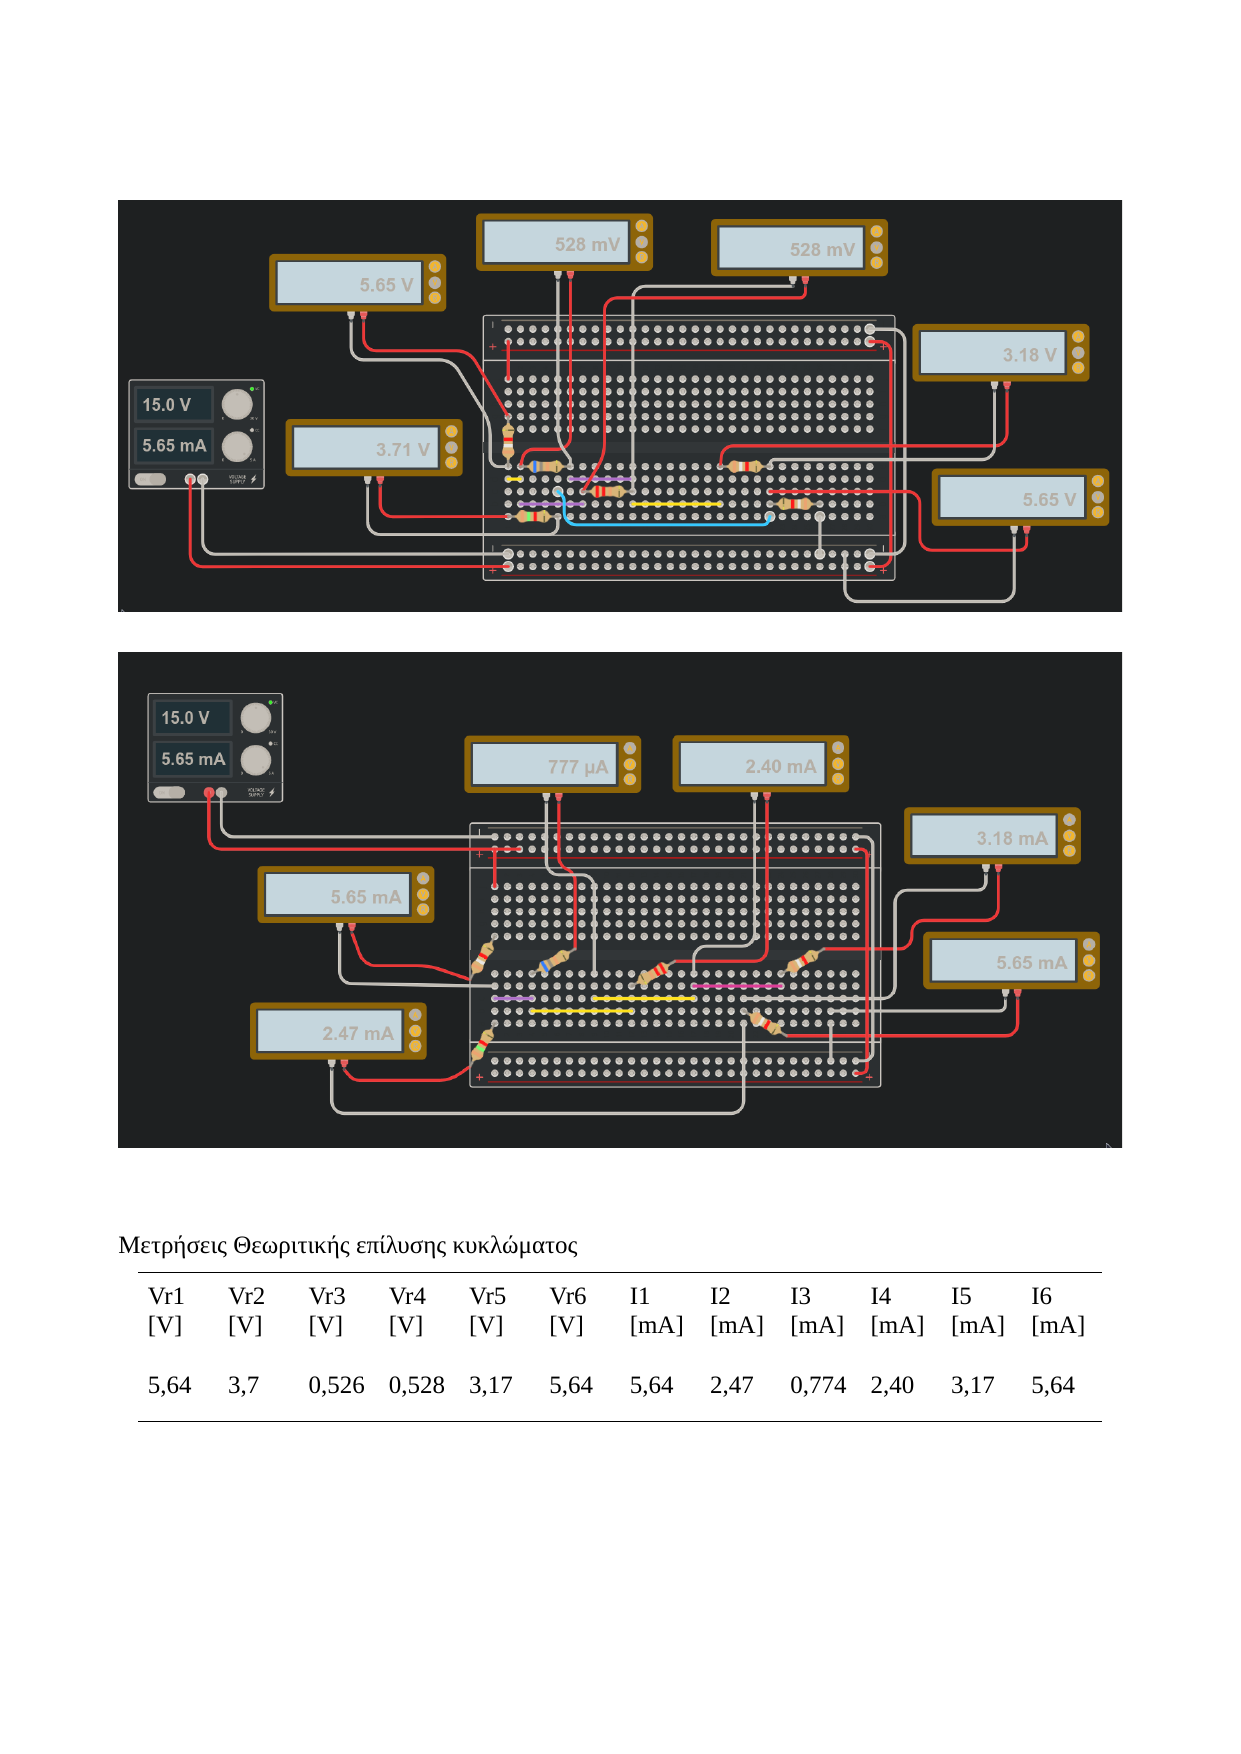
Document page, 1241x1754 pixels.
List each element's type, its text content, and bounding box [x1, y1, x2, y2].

table_cell 0,528 [379, 1361, 459, 1421]
table_cell 5,64 [540, 1361, 620, 1421]
table_header I4 [mA] [861, 1273, 941, 1361]
table_header I3 [mA] [781, 1273, 861, 1361]
table_header Vr5 [V] [460, 1273, 540, 1361]
table_header I1 [mA] [620, 1273, 700, 1361]
table_cell 0,526 [299, 1361, 379, 1421]
table_cell 2,40 [861, 1361, 941, 1421]
table_cell 3,17 [941, 1361, 1022, 1421]
table_header Vr4 [V] [379, 1273, 459, 1361]
table_cell 5,64 [1022, 1361, 1102, 1421]
table_header Vr2 [V] [219, 1273, 299, 1361]
picture [118, 652, 1123, 1148]
table_header I6 [mA] [1022, 1273, 1102, 1361]
table_header Vr1 [V] [138, 1273, 218, 1361]
table_header Vr3 [V] [299, 1273, 379, 1361]
table_cell 3,17 [460, 1361, 540, 1421]
table_cell 2,47 [700, 1361, 781, 1421]
text Μετρήσεις Θεωριτικής επίλυσης κυκλώματος [118, 1231, 1122, 1259]
picture [118, 200, 1123, 612]
table_header I5 [mA] [941, 1273, 1022, 1361]
table_cell 3,7 [219, 1361, 299, 1421]
table_header I2 [mA] [700, 1273, 781, 1361]
table_cell 5,64 [620, 1361, 700, 1421]
table_header Vr6 [V] [540, 1273, 620, 1361]
table_cell 5,64 [138, 1361, 218, 1421]
table_cell 0,774 [781, 1361, 861, 1421]
